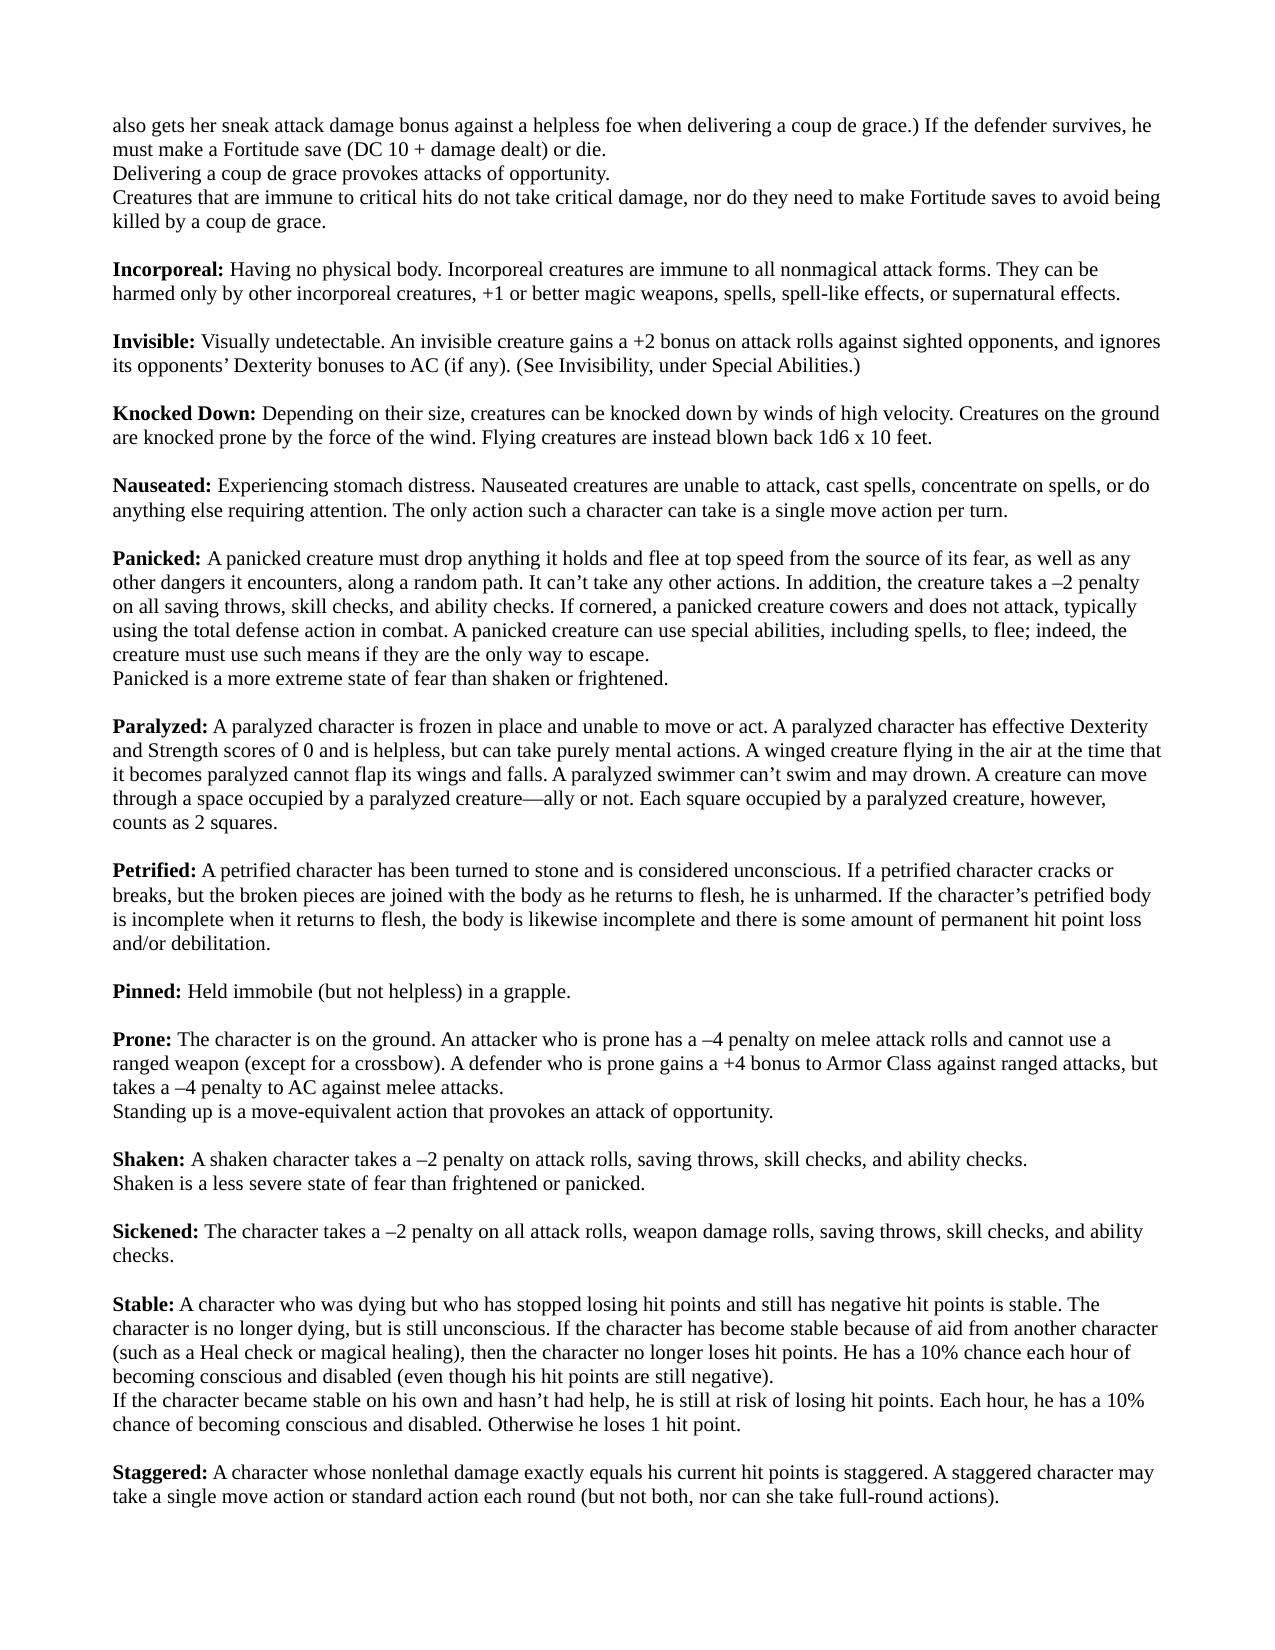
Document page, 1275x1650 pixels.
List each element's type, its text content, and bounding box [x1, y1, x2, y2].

text If the character became stable on his own and hasn’t had help, he is still at risk of losing hit points. Each hour, he has a 10% chance of becoming conscious and disabled. Otherwise he loses 1 hit point. [112, 1388, 1162, 1436]
text Pinned: Held immobile (but not helpless) in a grapple. [112, 979, 1162, 1003]
text Sickened: The character takes a –2 penalty on all attack rolls, weapon damage rolls, saving throws, skill checks, and ability checks. [112, 1219, 1162, 1267]
text Nauseated: Experiencing stomach distress. Nauseated creatures are unable to attack, cast spells, concentrate on spells, or do anything else requiring attention. The only action such a character can take is a single move action per turn. [112, 473, 1162, 522]
text Staggered: A character whose nonlethal damage exactly equals his current hit points is staggered. A staggered character may take a single move action or standard action each round (but not both, nor can she take full-round actions). [112, 1460, 1162, 1508]
text Prone: The character is on the ground. An attacker who is prone has a –4 penalty on melee attack rolls and cannot use a ranged weapon (except for a crossbow). A defender who is prone gains a +4 bonus to Armor Class against ranged attacks, but takes a –4 penalty to AC against melee attacks. [112, 1027, 1162, 1099]
text Panicked: A panicked creature must drop anything it holds and flee at top speed from the source of its fear, as well as any other dangers it encounters, along a random path. It can’t take any other actions. In addition, the creature takes a –2 penalty on all saving throws, skill checks, and ability checks. If cornered, a panicked creature cowers and does not attack, typically using the total defense action in combat. A panicked creature can use special abilities, including spells, to flee; indeed, the creature must use such means if they are the only way to escape. [112, 546, 1162, 666]
text Shaken is a less severe state of fear than frightened or panicked. [112, 1171, 1162, 1195]
text Incorporeal: Having no physical body. Incorporeal creatures are immune to all nonmagical attack forms. They can be harmed only by other incorporeal creatures, +1 or better magic weapons, spells, spell-like effects, or supernatural effects. [112, 257, 1162, 305]
text Petrified: A petrified character has been turned to stone and is considered unconscious. If a petrified character cracks or breaks, but the broken pieces are joined with the body as he returns to flesh, he is unharmed. If the character’s petrified body is incomplete when it returns to flesh, the body is likewise incomplete and there is some amount of permanent hit point loss and/or debilitation. [112, 858, 1162, 955]
text Creatures that are immune to critical hits do not take critical damage, nor do they need to make Fortitude saves to avoid being killed by a coup de grace. [112, 185, 1162, 233]
text Standing up is a move-equivalent action that provokes an attack of opportunity. [112, 1099, 1162, 1123]
text Panicked is a more extreme state of fear than shaken or frightened. [112, 666, 1162, 690]
text Knocked Down: Depending on their size, creatures can be knocked down by winds of high velocity. Creatures on the ground are knocked prone by the force of the wind. Flying creatures are instead blown back 1d6 x 10 feet. [112, 401, 1162, 449]
text Paralyzed: A paralyzed character is frozen in place and unable to move or act. A paralyzed character has effective Dexterity and Strength scores of 0 and is helpless, but can take purely mental actions. A winged creature flying in the air at the time that it becomes paralyzed cannot flap its wings and falls. A paralyzed swimmer can’t swim and may drown. A creature can move through a space occupied by a paralyzed creature—ally or not. Each square occupied by a paralyzed creature, however, counts as 2 squares. [112, 714, 1162, 834]
text Delivering a coup de grace provokes attacks of opportunity. [112, 161, 1162, 185]
text also gets her sneak attack damage bonus against a helpless foe when delivering a coup de grace.) If the defender survives, he must make a Fortitude save (DC 10 + damage dealt) or die. [112, 112, 1162, 161]
text Shaken: A shaken character takes a –2 penalty on attack rolls, saving throws, skill checks, and ability checks. [112, 1147, 1162, 1171]
text Invisible: Visually undetectable. An invisible creature gains a +2 bonus on attack rolls against sighted opponents, and ignores its opponents’ Dexterity bonuses to AC (if any). (See Invisibility, under Special Abilities.) [112, 329, 1162, 377]
text Stable: A character who was dying but who has stopped losing hit points and still has negative hit points is stable. The character is no longer dying, but is still unconscious. If the character has become stable because of aid from another character (such as a Heal check or magical healing), then the character no longer loses hit points. He has a 10% chance each hour of becoming conscious and disabled (even though his hit points are still negative). [112, 1292, 1162, 1388]
